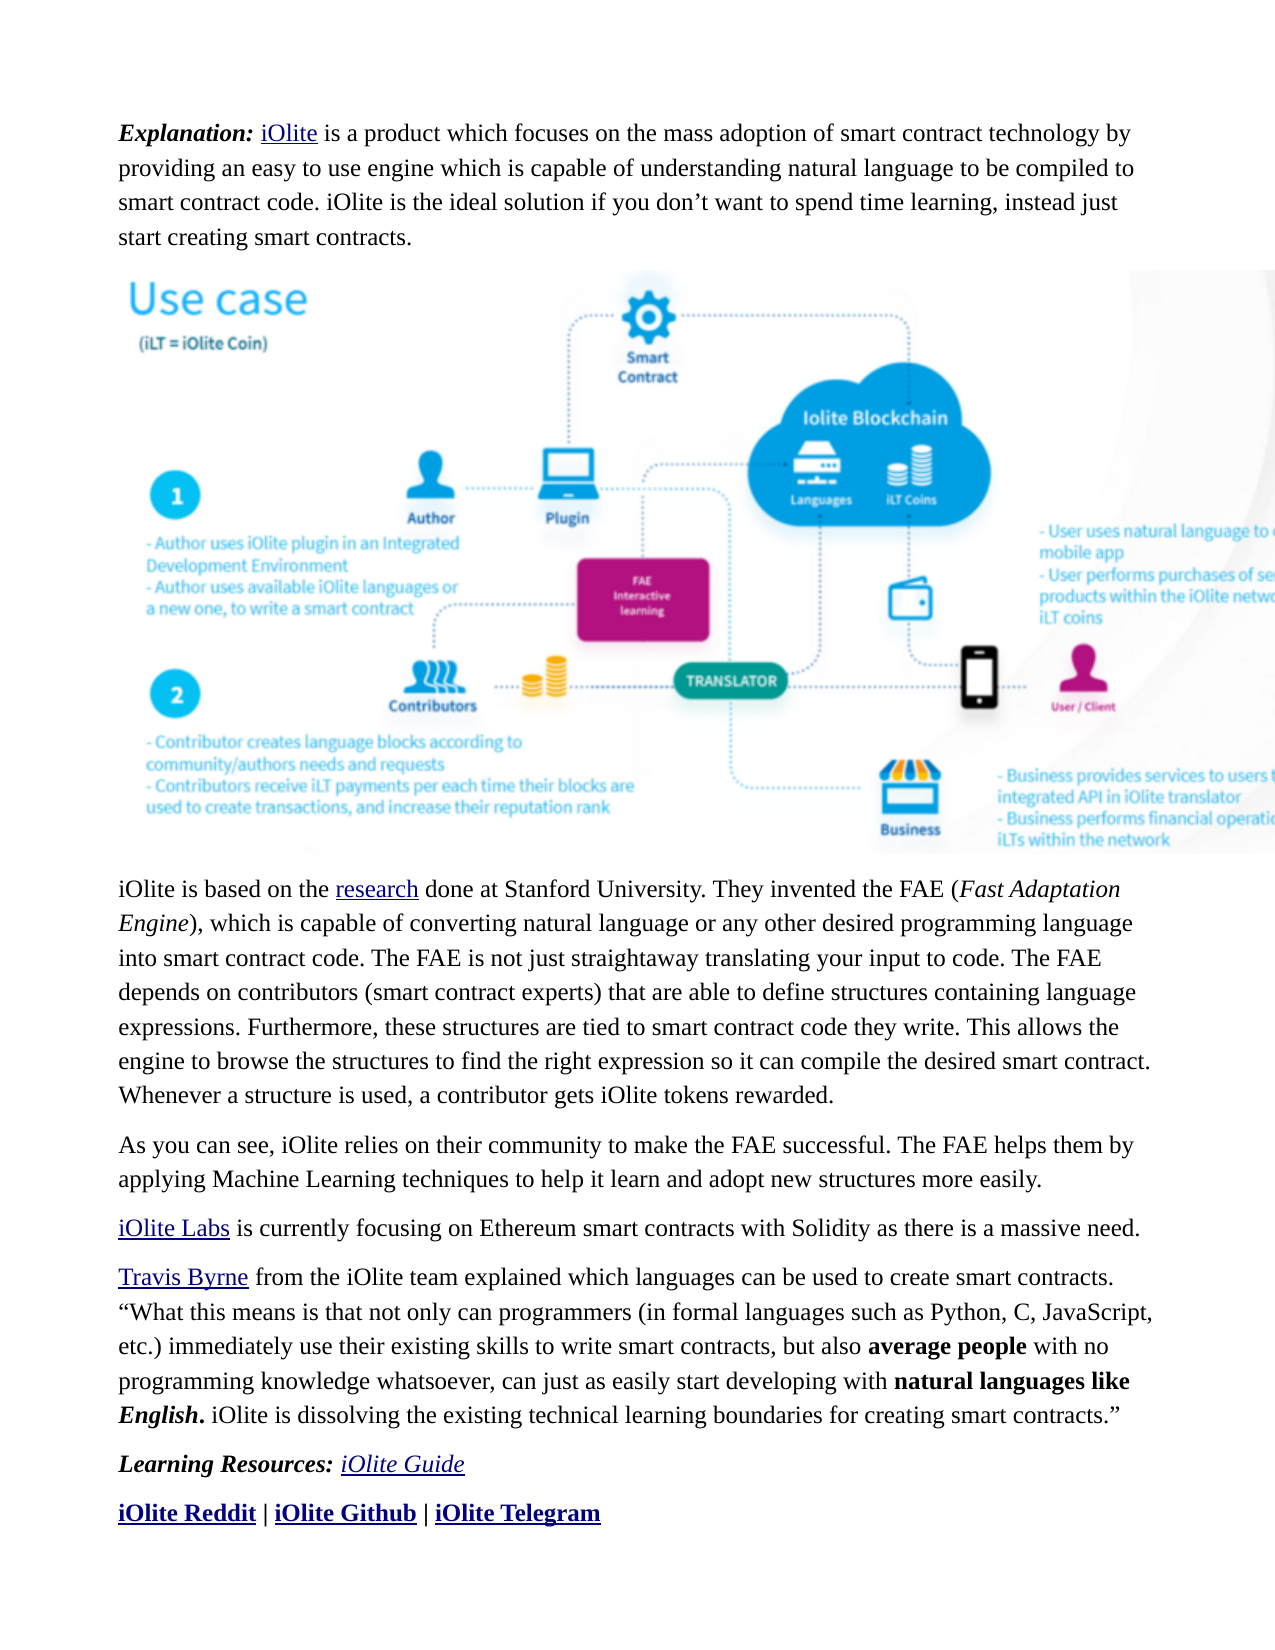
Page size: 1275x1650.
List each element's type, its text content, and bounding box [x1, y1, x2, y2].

text Explanation: iOlite is a product which focuses on the mass adoption of smart contract technology by providing an easy to use engine which is capable of understanding natural language to be compiled to smart contract code. iOlite is the ideal solution if you don’t want to spend time learning, instead just start creating smart contracts. [118, 118, 1157, 250]
text As you can see, iOlite relies on their community to make the FAE successful. The FAE helps them by applying Machine Learning techniques to help it learn and adopt new structures more easily. [118, 1130, 1157, 1193]
picture [118, 270, 1275, 854]
text iOlite Reddit | iOlite Github | iOlite Telegram [118, 1498, 1157, 1527]
text Travis Byrne from the iOlite team explained which languages can be used to create smart contracts. “What this means is that not only can programmers (in formal languages such as Python, C, JavaScript, etc.) immediately use their existing skills to write smart contracts, but also average people with no programming knowledge whatsoever, can just as easily start developing with natural languages like English. iOlite is dissolving the existing technical learning boundaries for creating smart contracts.” [118, 1262, 1157, 1429]
text iOlite Labs is currently focusing on Ethereum smart contracts with Solidity as there is a massive need. [118, 1213, 1157, 1242]
text iOlite is based on the research done at Stanford University. They invented the FAE (Fast Adaptation Engine), which is capable of converting natural language or any other desired programming language into smart contract code. The FAE is not just straightaway translating your input to code. The FAE depends on contributors (smart contract experts) that are able to define structures containing language expressions. Furthermore, these structures are tied to smart contract code they write. This allows the engine to browse the structures to find the right expression so it can compile the desired smart contract. Whenever a structure is used, a contributor gets iOlite tokens rewarded. [118, 874, 1157, 1109]
text Learning Resources: iOlite Guide [118, 1449, 1157, 1478]
